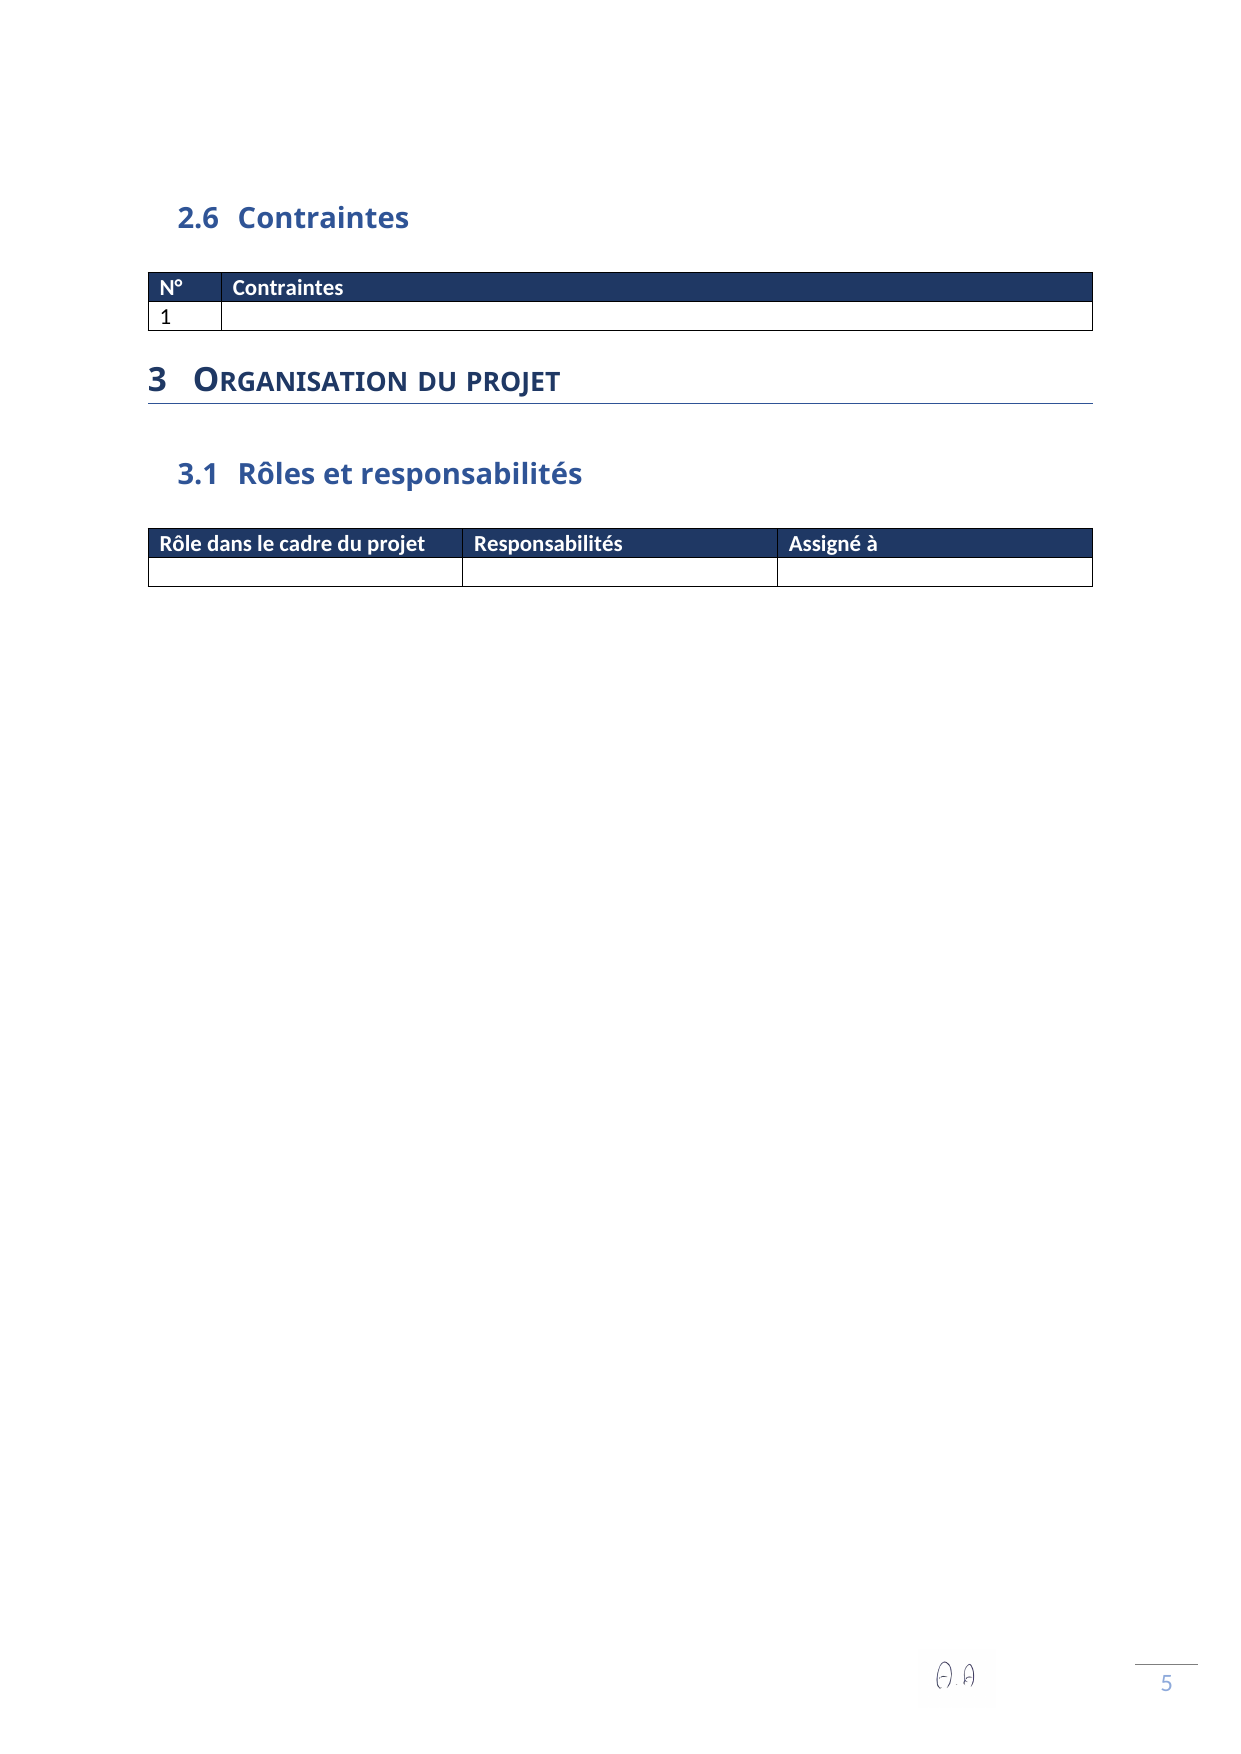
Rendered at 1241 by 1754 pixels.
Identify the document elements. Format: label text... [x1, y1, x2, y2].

subtitle Contraintes [177, 197, 1093, 237]
table_cell [222, 302, 1092, 330]
table_cell [778, 558, 1092, 586]
table_header Responsabilités [463, 529, 777, 557]
table_cell 1 [149, 302, 221, 330]
table_cell [463, 558, 777, 586]
table_header N° [149, 273, 221, 301]
table_header Contraintes [222, 273, 1092, 301]
table_header Assigné à [778, 529, 1092, 557]
table_header Rôle dans le cadre du projet [149, 529, 462, 557]
subtitle Organisation du projet [148, 356, 1093, 403]
picture [917, 1649, 997, 1708]
table_cell [149, 558, 462, 586]
subtitle Rôles et responsabilités [177, 453, 1093, 493]
